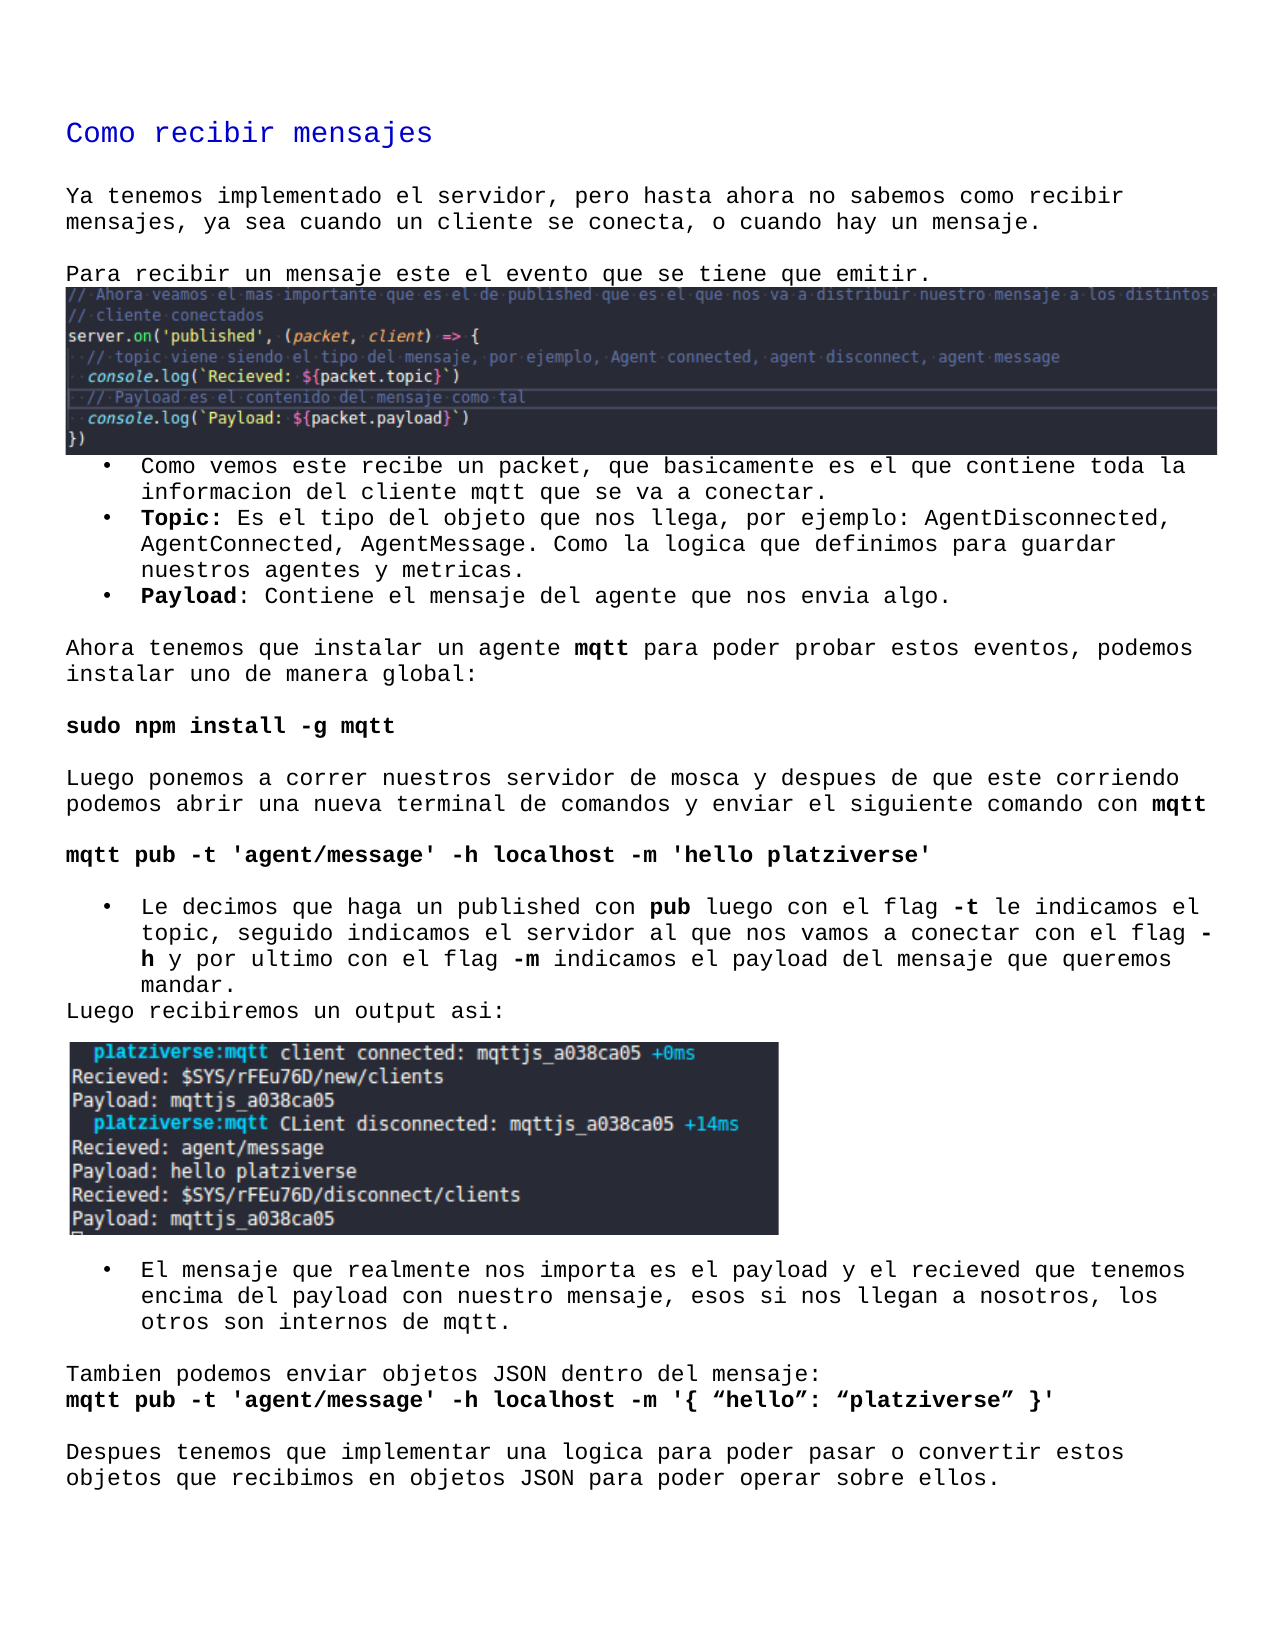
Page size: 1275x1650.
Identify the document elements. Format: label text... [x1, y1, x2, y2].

list Le decimos que haga un published con pub luego con el flag -t le indicamos el topic, seguido indicamos el servidor al que nos vamos a conectar con el flag -h y por ultimo con el flag -m indicamos el payload del mensaje que queremos mandar. [103, 896, 1217, 999]
text Ahora tenemos que instalar un agente mqtt para poder probar estos eventos, podemos instalar uno de manera global: [66, 636, 1217, 688]
text sudo npm install -g mqtt [66, 714, 1217, 740]
list Topic: Es el tipo del objeto que nos llega, por ejemplo: AgentDisconnected, AgentConnected, AgentMessage. Como la logica que definimos para guardar nuestros agentes y metricas. [103, 507, 1217, 584]
list Como vemos este recibe un packet, que basicamente es el que contiene toda la informacion del cliente mqtt que se va a conectar. [103, 455, 1217, 507]
text Luego recibiremos un output asi: [66, 999, 1217, 1025]
text Como recibir mensajes [66, 118, 1217, 151]
text mqtt pub -t 'agent/message' -h localhost -m 'hello platziverse' [66, 844, 1217, 870]
list El mensaje que realmente nos importa es el payload y el recieved que tenemos encima del payload con nuestro mensaje, esos si nos llegan a nosotros, los otros son internos de mqtt. [103, 1259, 1217, 1337]
text Ya tenemos implementado el servidor, pero hasta ahora no sabemos como recibir mensajes, ya sea cuando un cliente se conecta, o cuando hay un mensaje. [66, 184, 1217, 236]
text Despues tenemos que implementar una logica para poder pasar o convertir estos objetos que recibimos en objetos JSON para poder operar sobre ellos. [66, 1440, 1217, 1492]
text Para recibir un mensaje este el evento que se tiene que emitir. [66, 262, 1217, 287]
list Payload: Contiene el mensaje del agente que nos envia algo. [103, 584, 1217, 610]
text mqtt pub -t 'agent/message' -h localhost -m '{ “hello”: “platziverse” }' [66, 1388, 1217, 1414]
text Luego ponemos a correr nuestros servidor de mosca y despues de que este corriendo podemos abrir una nueva terminal de comandos y enviar el siguiente comando con mqtt [66, 766, 1217, 818]
picture [69, 1042, 779, 1235]
text Tambien podemos enviar objetos JSON dentro del mensaje: [66, 1363, 1217, 1388]
picture [65, 287, 1218, 455]
